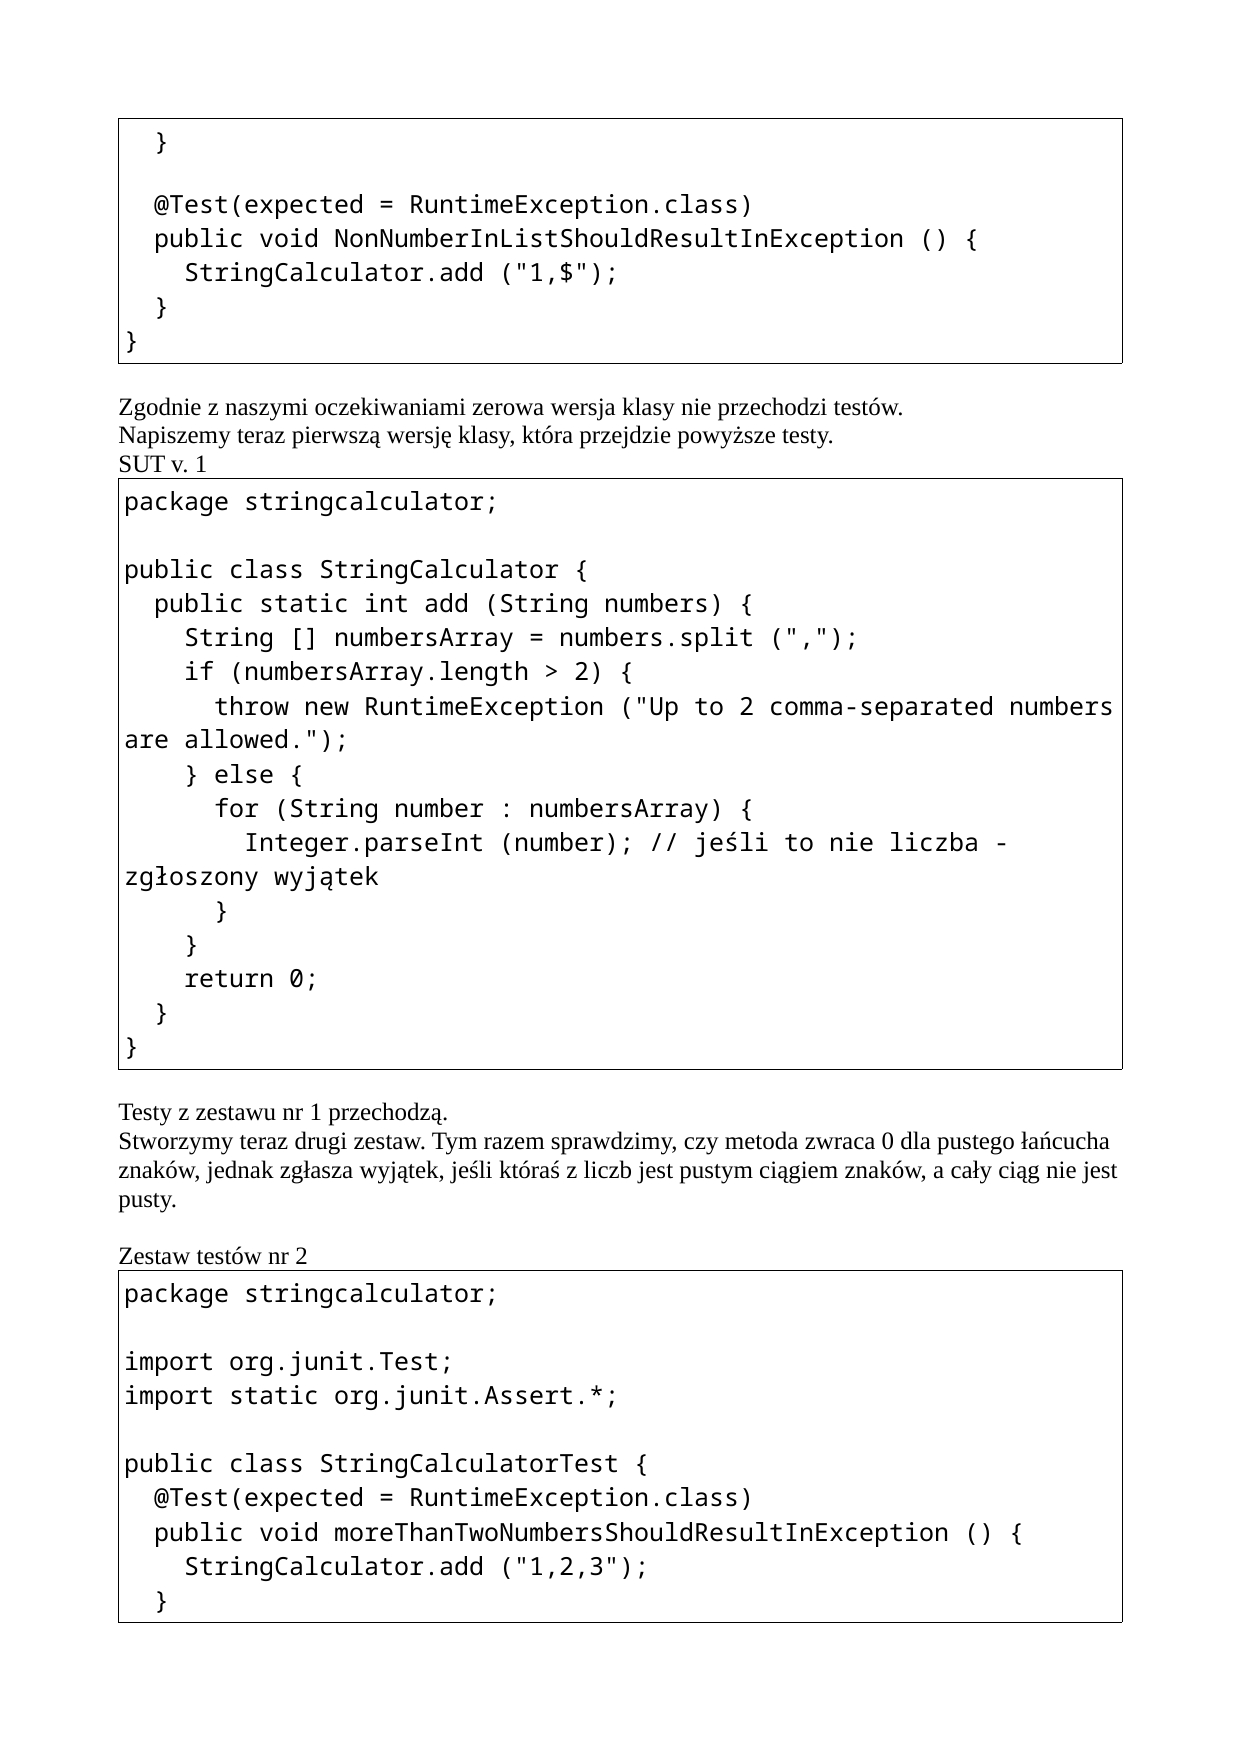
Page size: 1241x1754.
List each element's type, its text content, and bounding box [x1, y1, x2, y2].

text Testy z zestawu nr 1 przechodzą. [118, 1097, 1122, 1126]
text Zestaw testów nr 2 [118, 1241, 1122, 1270]
text SUT v. 1 [118, 449, 1122, 478]
table_header package stringcalculator; public class StringCalculator { public static int add (String numbers) { String [] numbersArray = numbers.split (","); if (numbersArray.length > 2) { throw new RuntimeException ("Up to 2 comma-separated numbers are allowed."); } else { for (String number : numbersArray) { Integer.parseInt (number); // jeśli to nie liczba - zgłoszony wyjątek } } return 0; } } [119, 479, 1122, 1068]
table_header } @Test(expected = RuntimeException.class) public void NonNumberInListShouldResultInException () { StringCalculator.add ("1,$"); } } [119, 119, 1122, 363]
text Stworzymy teraz drugi zestaw. Tym razem sprawdzimy, czy metoda zwraca 0 dla pustego łańcucha znaków, jednak zgłasza wyjątek, jeśli któraś z liczb jest pustym ciągiem znaków, a cały ciąg nie jest pusty. [118, 1126, 1122, 1212]
text Zgodnie z naszymi oczekiwaniami zerowa wersja klasy nie przechodzi testów. [118, 392, 1122, 420]
table_header package stringcalculator; import org.junit.Test; import static org.junit.Assert.*; public class StringCalculatorTest { @Test(expected = RuntimeException.class) public void moreThanTwoNumbersShouldResultInException () { StringCalculator.add ("1,2,3"); } [119, 1271, 1122, 1622]
text Napiszemy teraz pierwszą wersję klasy, która przejdzie powyższe testy. [118, 420, 1122, 449]
